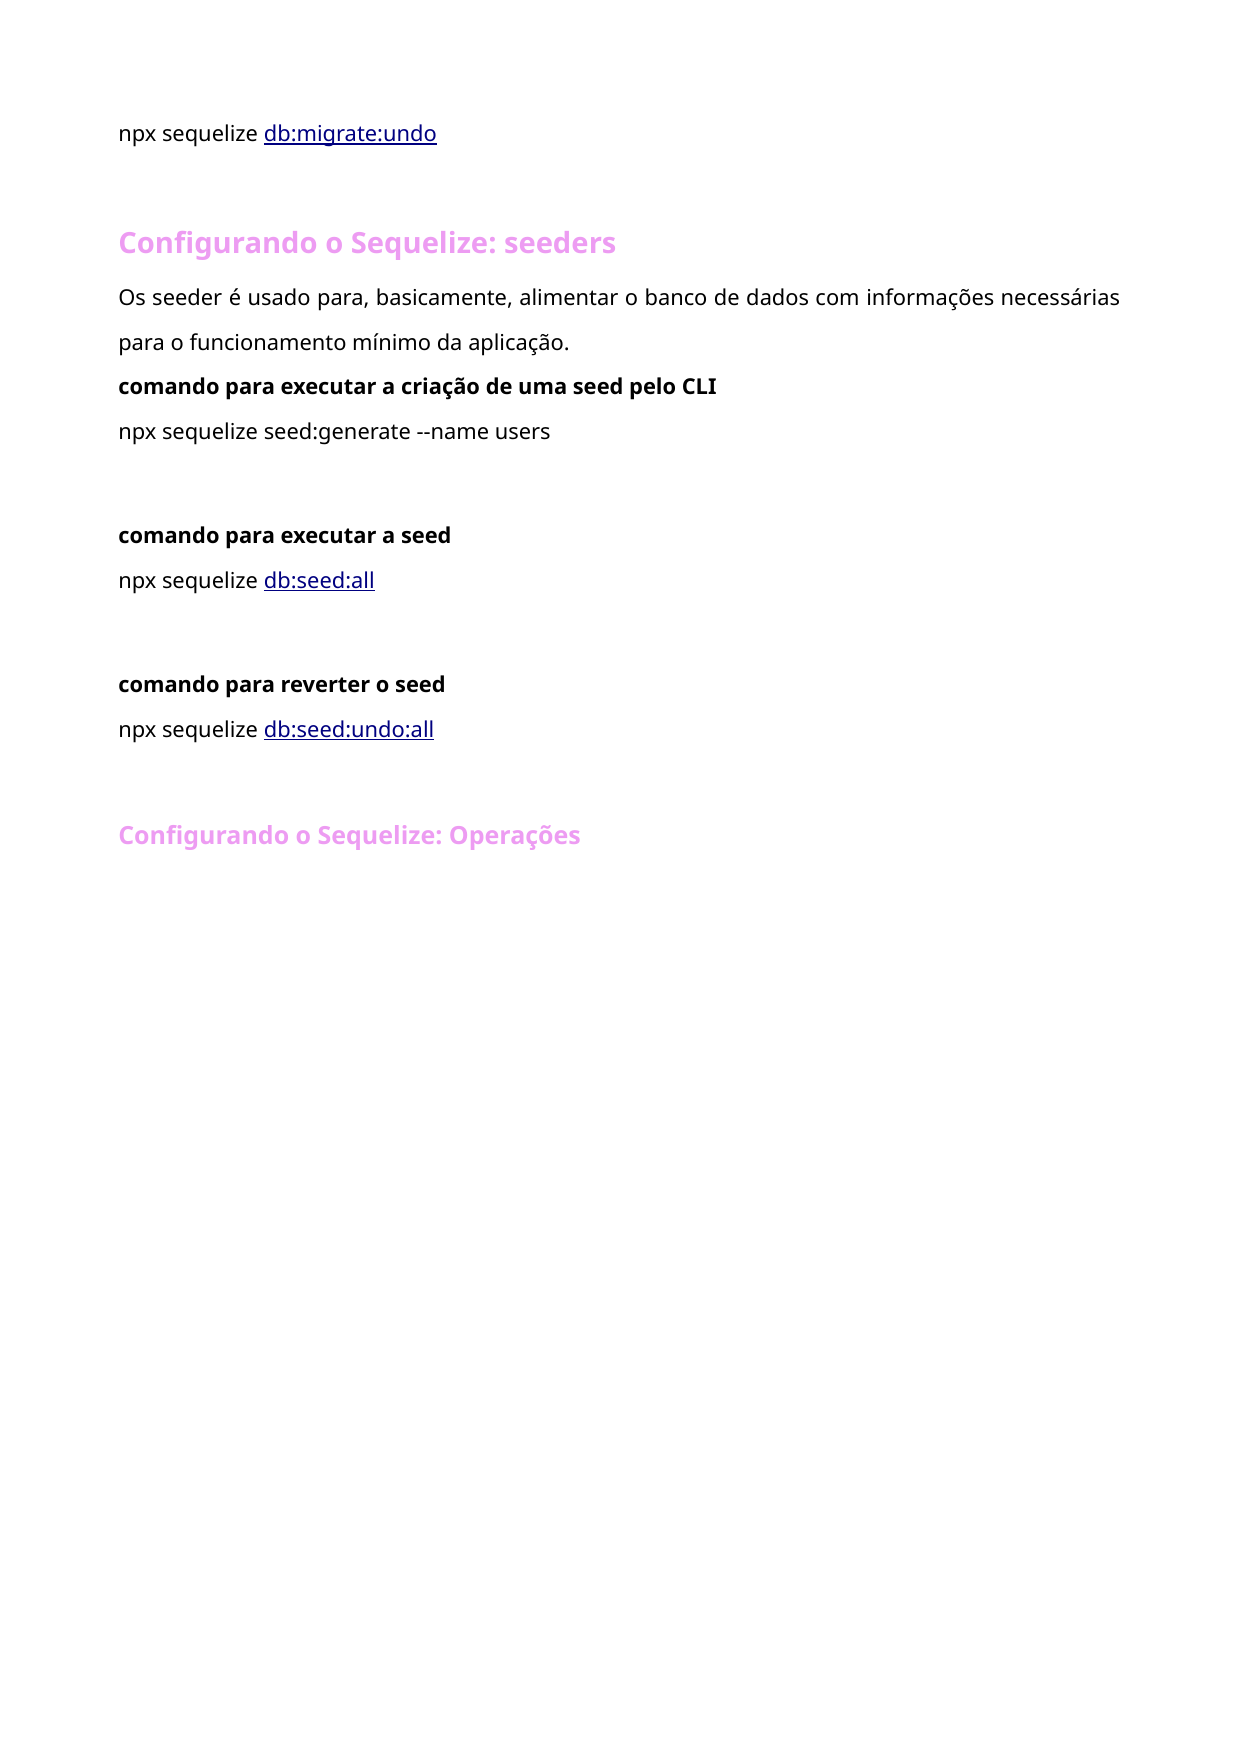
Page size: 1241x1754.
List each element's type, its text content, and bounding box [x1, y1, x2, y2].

text comando para executar a seed [118, 520, 1122, 550]
text npx sequelize db:seed:undo:all [118, 713, 1122, 743]
text comando para executar a criação de uma seed pelo CLI [118, 371, 1122, 401]
text npx sequelize db:migrate:undo [118, 118, 1122, 148]
text Configurando o Sequelize: seeders [118, 222, 1122, 262]
text npx sequelize db:seed:all [118, 565, 1122, 594]
text Configurando o Sequelize: Operações [118, 818, 1122, 852]
text npx sequelize seed:generate --name users [118, 416, 1122, 446]
text Os seeder é usado para, basicamente, alimentar o banco de dados com informações necessárias para o funcionamento mínimo da aplicação. [118, 282, 1122, 356]
text comando para reverter o seed [118, 669, 1122, 699]
